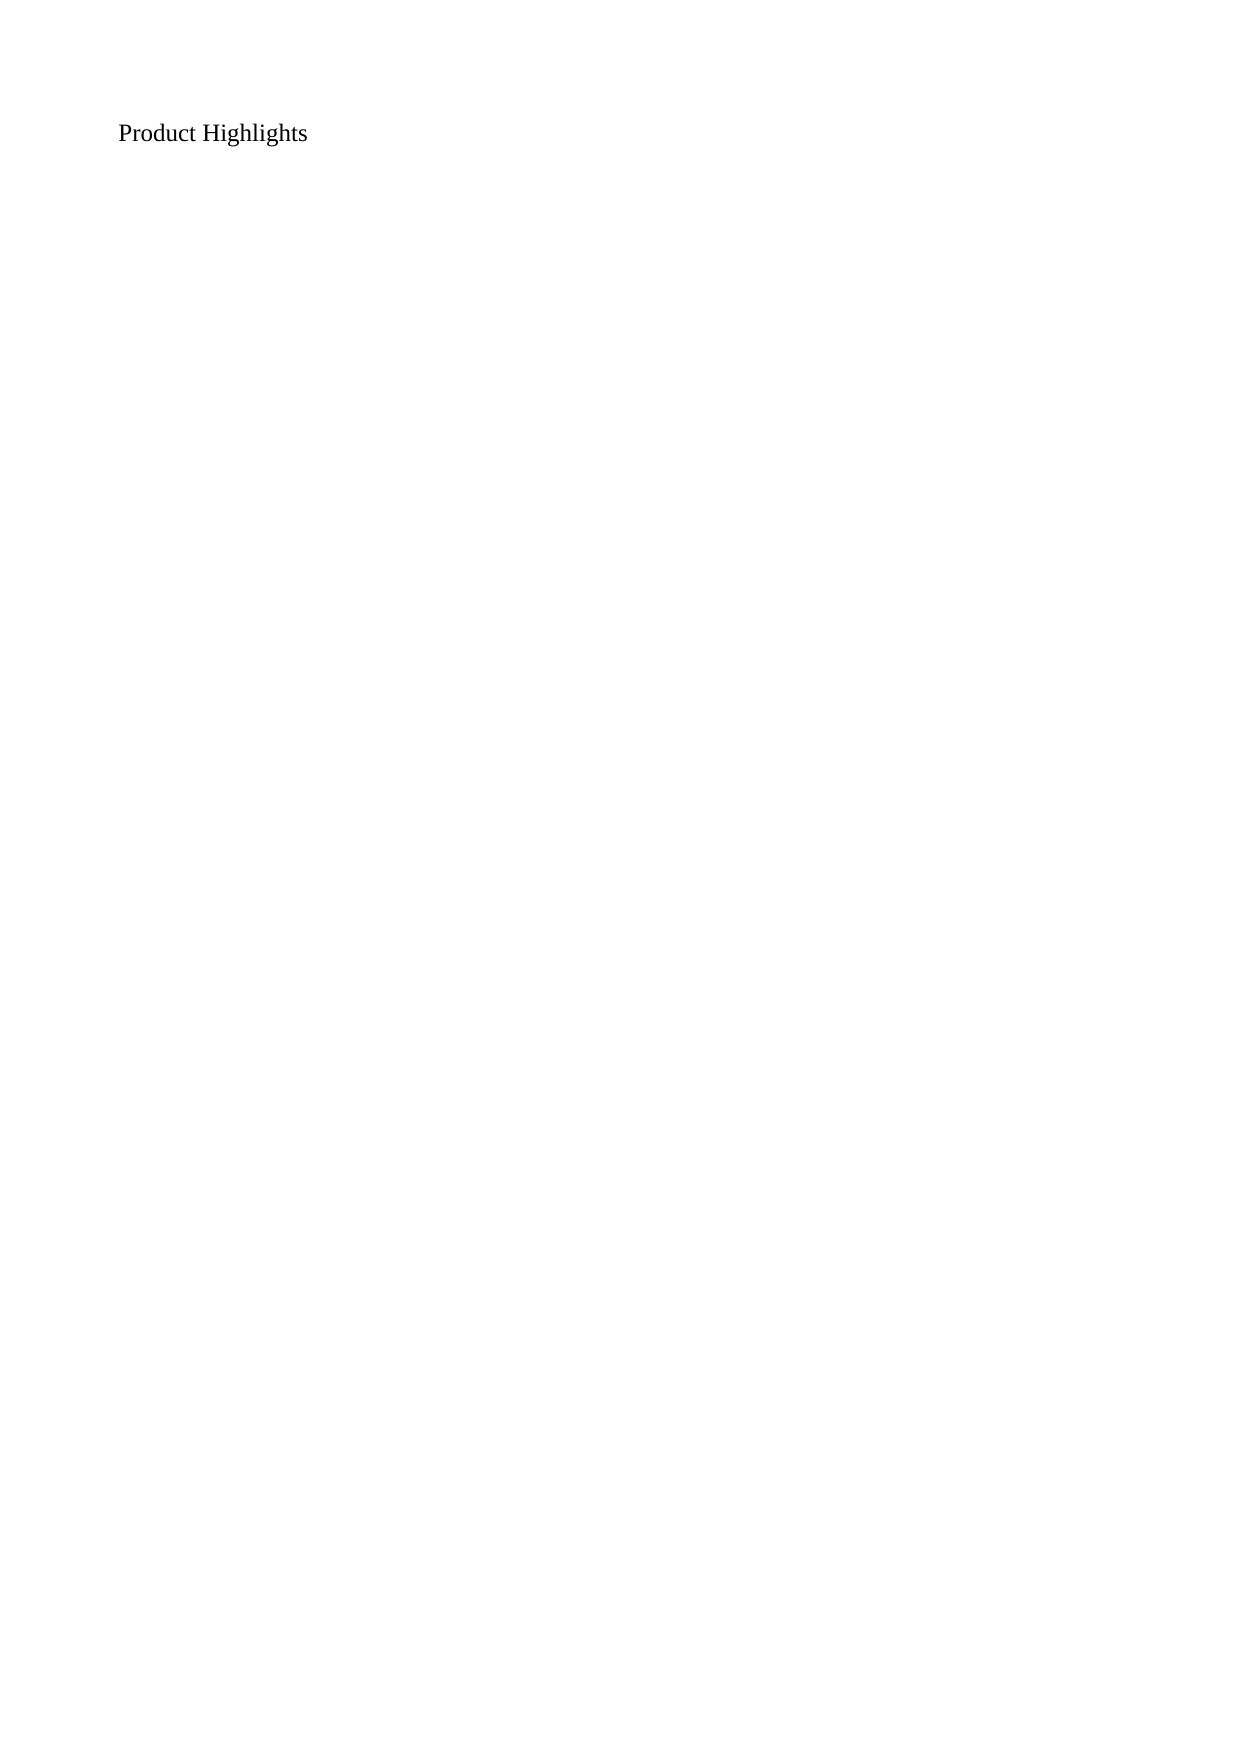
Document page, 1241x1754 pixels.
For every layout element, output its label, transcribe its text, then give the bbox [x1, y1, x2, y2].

text Product Highlights [118, 118, 1122, 147]
